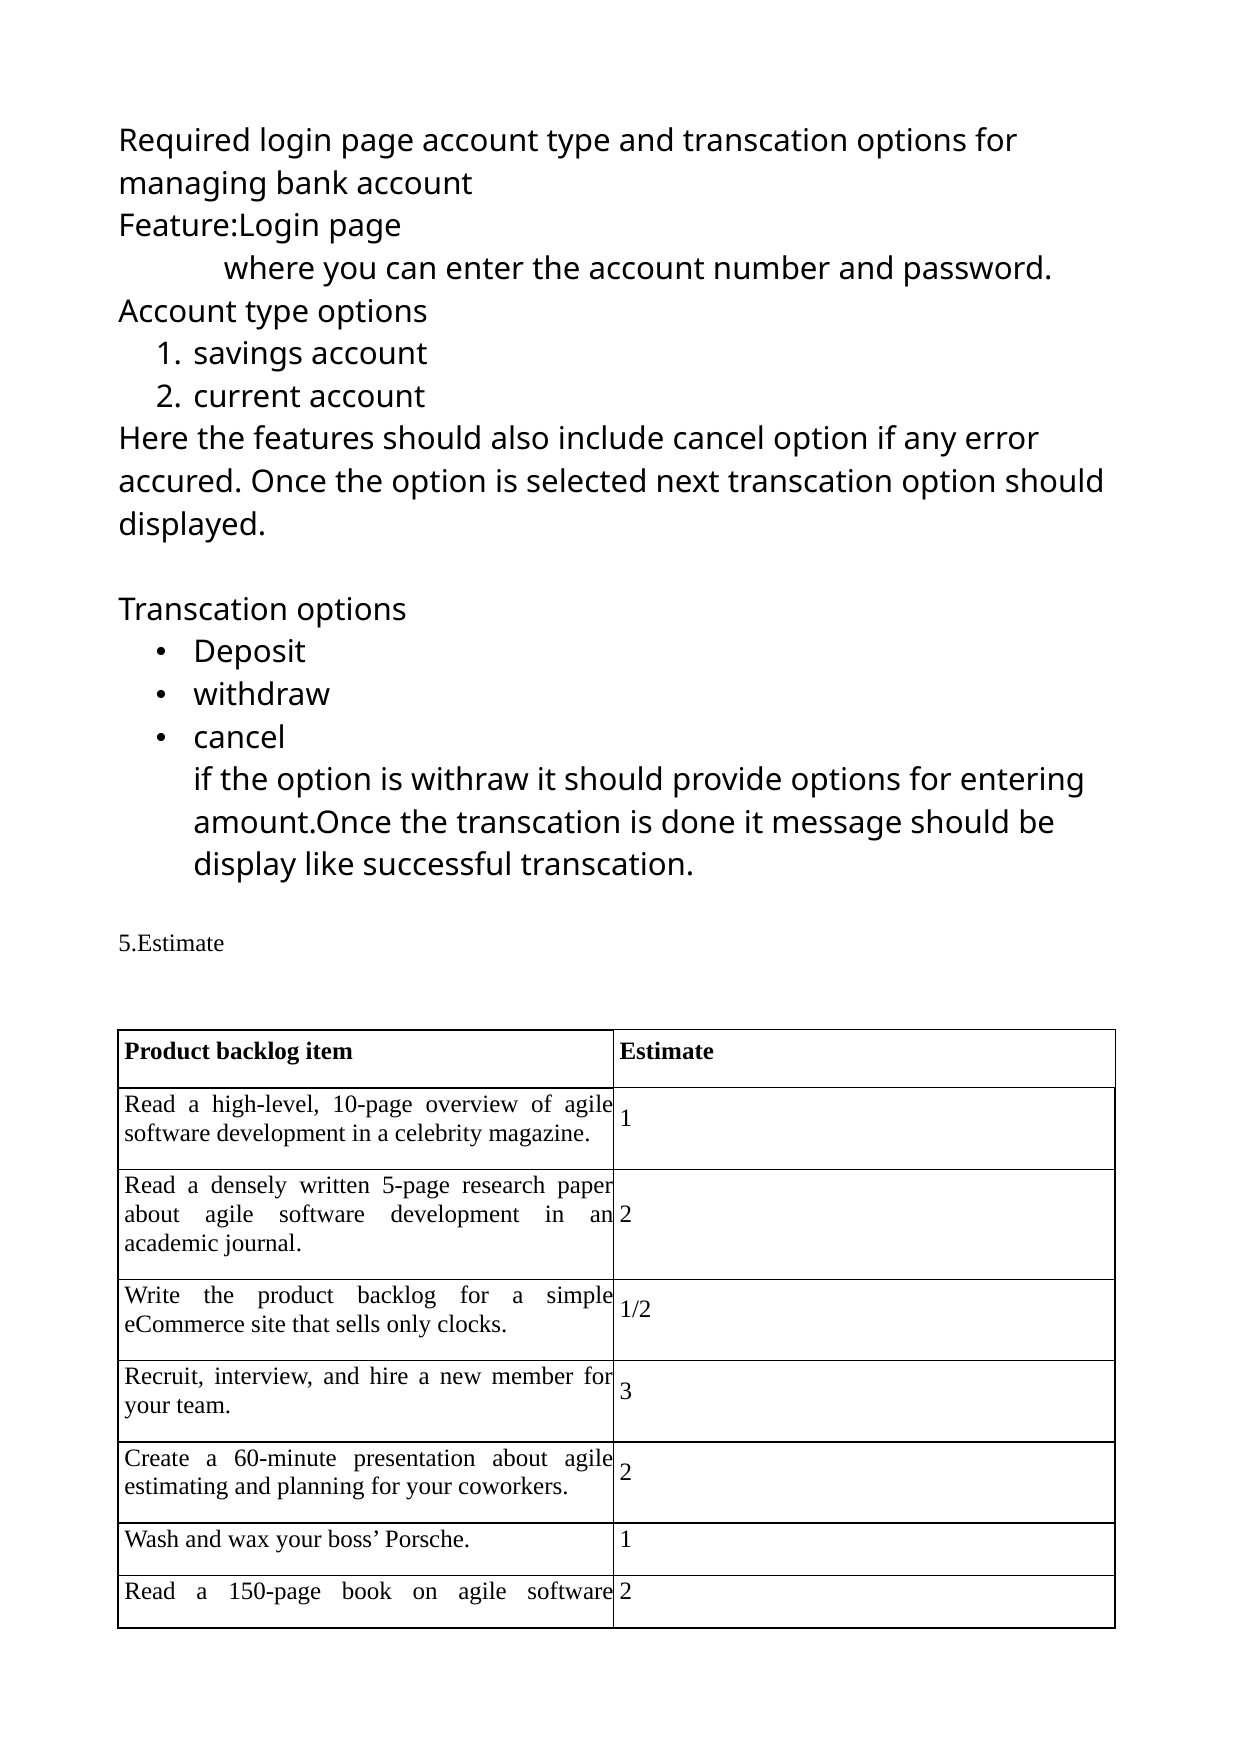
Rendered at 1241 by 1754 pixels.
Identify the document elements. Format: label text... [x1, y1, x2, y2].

list if the option is withraw it should provide options for entering amount.Once the transcation is done it message should be display like successful transcation. [156, 757, 1122, 885]
table_cell 1 [614, 1088, 1114, 1168]
list withdraw [156, 672, 1122, 714]
table_cell 2 [614, 1443, 1114, 1522]
table_cell 1 [614, 1524, 1114, 1575]
table_cell Write the product backlog for a simple eCommerce site that sells only clocks. [119, 1280, 613, 1360]
text where you can enter the account number and password. [118, 246, 1122, 288]
table_cell Recruit, interview, and hire a new member for your team. [119, 1361, 613, 1441]
table_cell Create a 60-minute presentation about agile estimating and planning for your coworkers. [119, 1443, 613, 1522]
list savings account [156, 331, 1122, 374]
table_cell 1/2 [614, 1280, 1114, 1360]
list cancel [156, 714, 1122, 757]
text Here the features should also include cancel option if any error accured. Once the option is selected next transcation option should displayed. [118, 416, 1122, 544]
table_cell Wash and wax your boss’ Porsche. [119, 1524, 613, 1575]
table_cell Read a 150-page book on agile software [119, 1576, 613, 1627]
list current account [156, 374, 1122, 416]
table_header Product backlog item [119, 1031, 613, 1087]
text 5.Estimate [118, 928, 1122, 956]
table_cell Read a densely written 5-page research paper about agile software development in an academic journal. [119, 1170, 613, 1278]
table_header Estimate [614, 1030, 1115, 1087]
table_cell 2 [614, 1170, 1114, 1278]
text Required login page account type and transcation options for managing bank account [118, 118, 1122, 203]
text Feature:Login page [118, 203, 1122, 246]
table_cell 2 [614, 1576, 1114, 1627]
table_cell Read a high-level, 10-page overview of agile software development in a celebrity magazine. [119, 1089, 613, 1168]
text Transcation options [118, 587, 1122, 629]
list Deposit [156, 629, 1122, 672]
table_cell 3 [614, 1361, 1114, 1441]
text Account type options [118, 288, 1122, 331]
